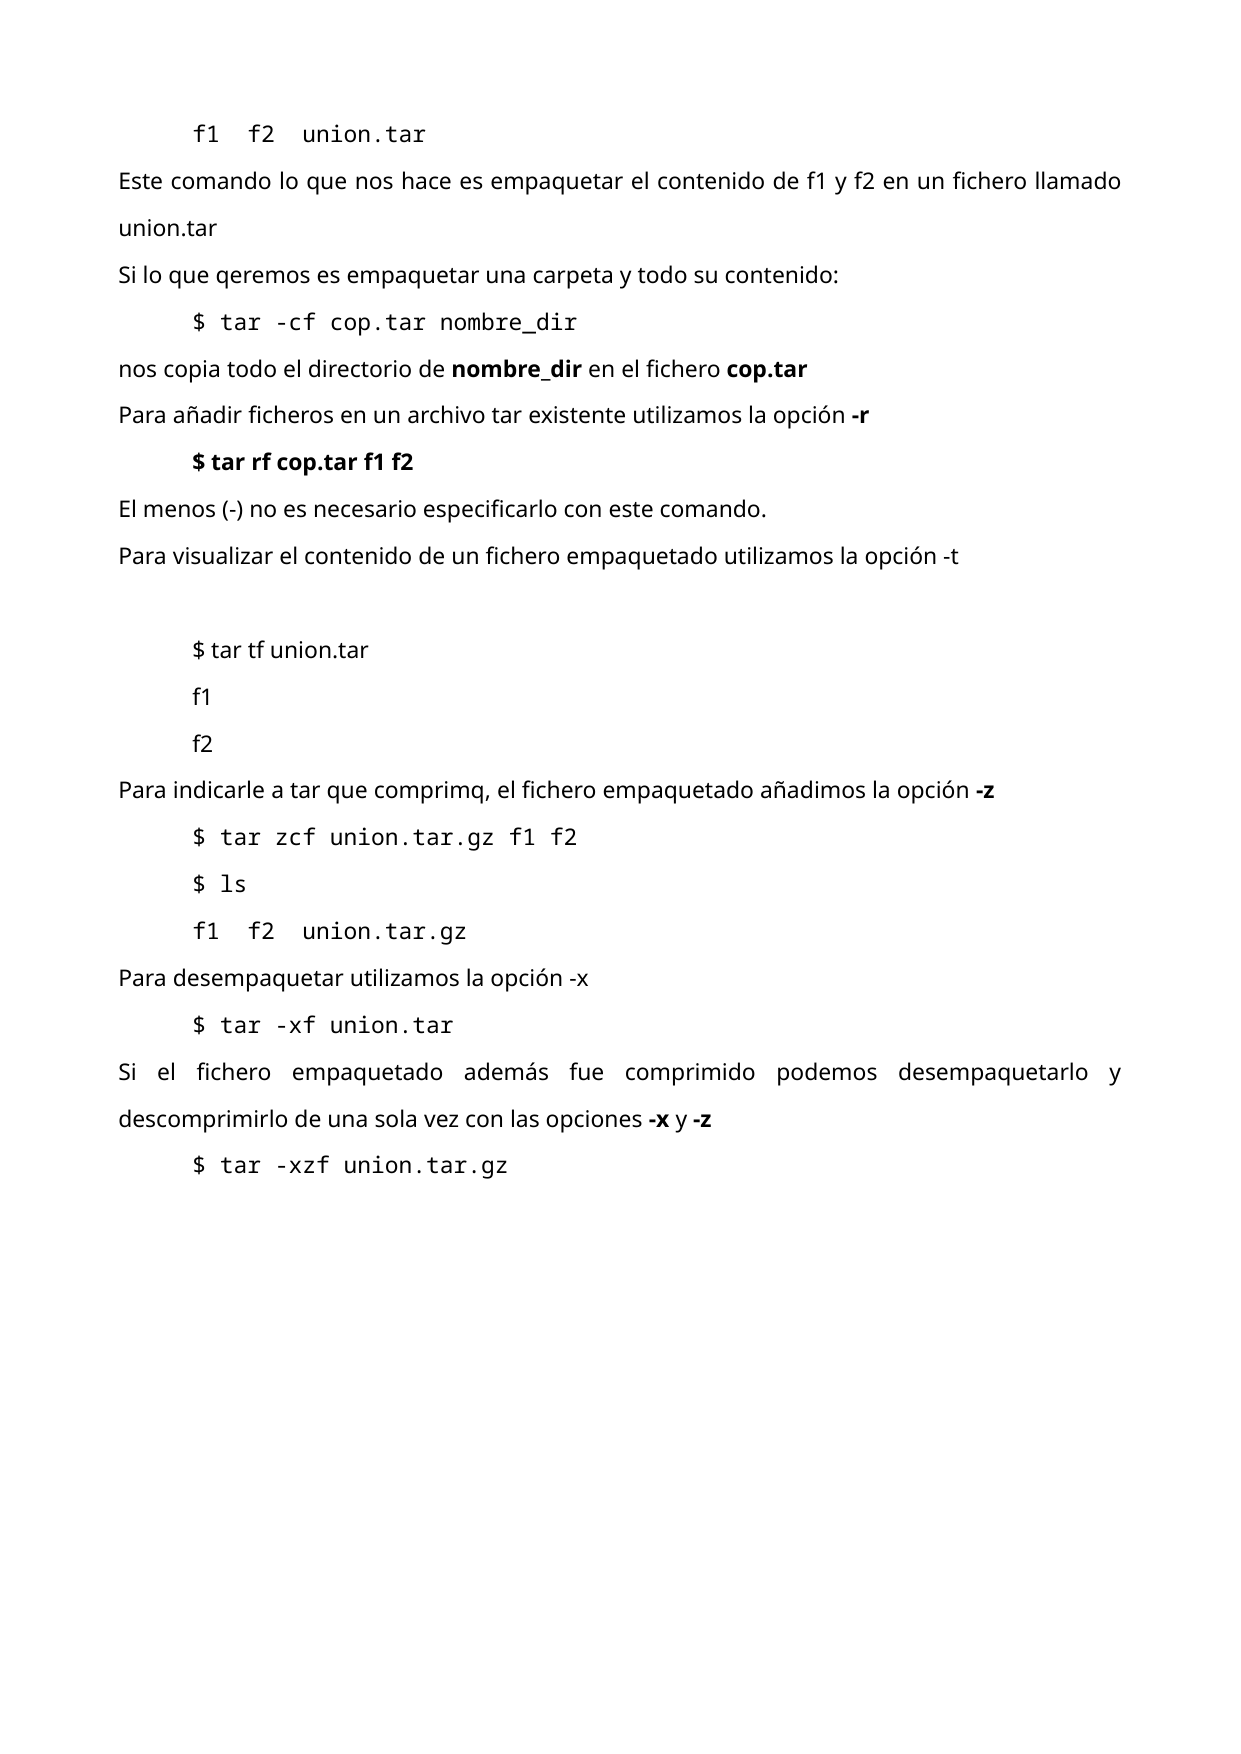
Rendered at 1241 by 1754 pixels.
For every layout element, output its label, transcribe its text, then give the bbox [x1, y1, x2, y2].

text $ tar -cf cop.tar nombre_dir [192, 306, 1122, 337]
text Para visualizar el contenido de un fichero empaquetado utilizamos la opción -t [118, 540, 1122, 571]
text Si lo que qeremos es empaquetar una carpeta y todo su contenido: [118, 259, 1122, 290]
text f1 [192, 681, 1122, 712]
text $ ls [192, 868, 1122, 899]
text f1 f2 union.tar [192, 118, 1122, 149]
text $ tar zcf union.tar.gz f1 f2 [192, 821, 1122, 852]
text f2 [192, 727, 1122, 759]
text nos copia todo el directorio de nombre_dir en el fichero cop.tar [118, 352, 1122, 384]
text Si el fichero empaquetado además fue comprimido podemos desempaquetarlo y descomprimirlo de una sola vez con las opciones -x y -z [118, 1056, 1122, 1134]
text Para indicarle a tar que comprimq, el fichero empaquetado añadimos la opción -z [118, 774, 1122, 806]
text $ tar rf cop.tar f1 f2 [192, 446, 1122, 477]
text $ tar -xzf union.tar.gz [192, 1149, 1122, 1181]
text $ tar tf union.tar [192, 634, 1122, 665]
text Este comando lo que nos hace es empaquetar el contenido de f1 y f2 en un fichero llamado union.tar [118, 165, 1122, 243]
text $ tar -xf union.tar [192, 1009, 1122, 1040]
text Para añadir ficheros en un archivo tar existente utilizamos la opción -r [118, 399, 1122, 431]
text f1 f2 union.tar.gz [192, 915, 1122, 946]
text El menos (-) no es necesario especificarlo con este comando. [118, 493, 1122, 524]
text Para desempaquetar utilizamos la opción -x [118, 962, 1122, 993]
